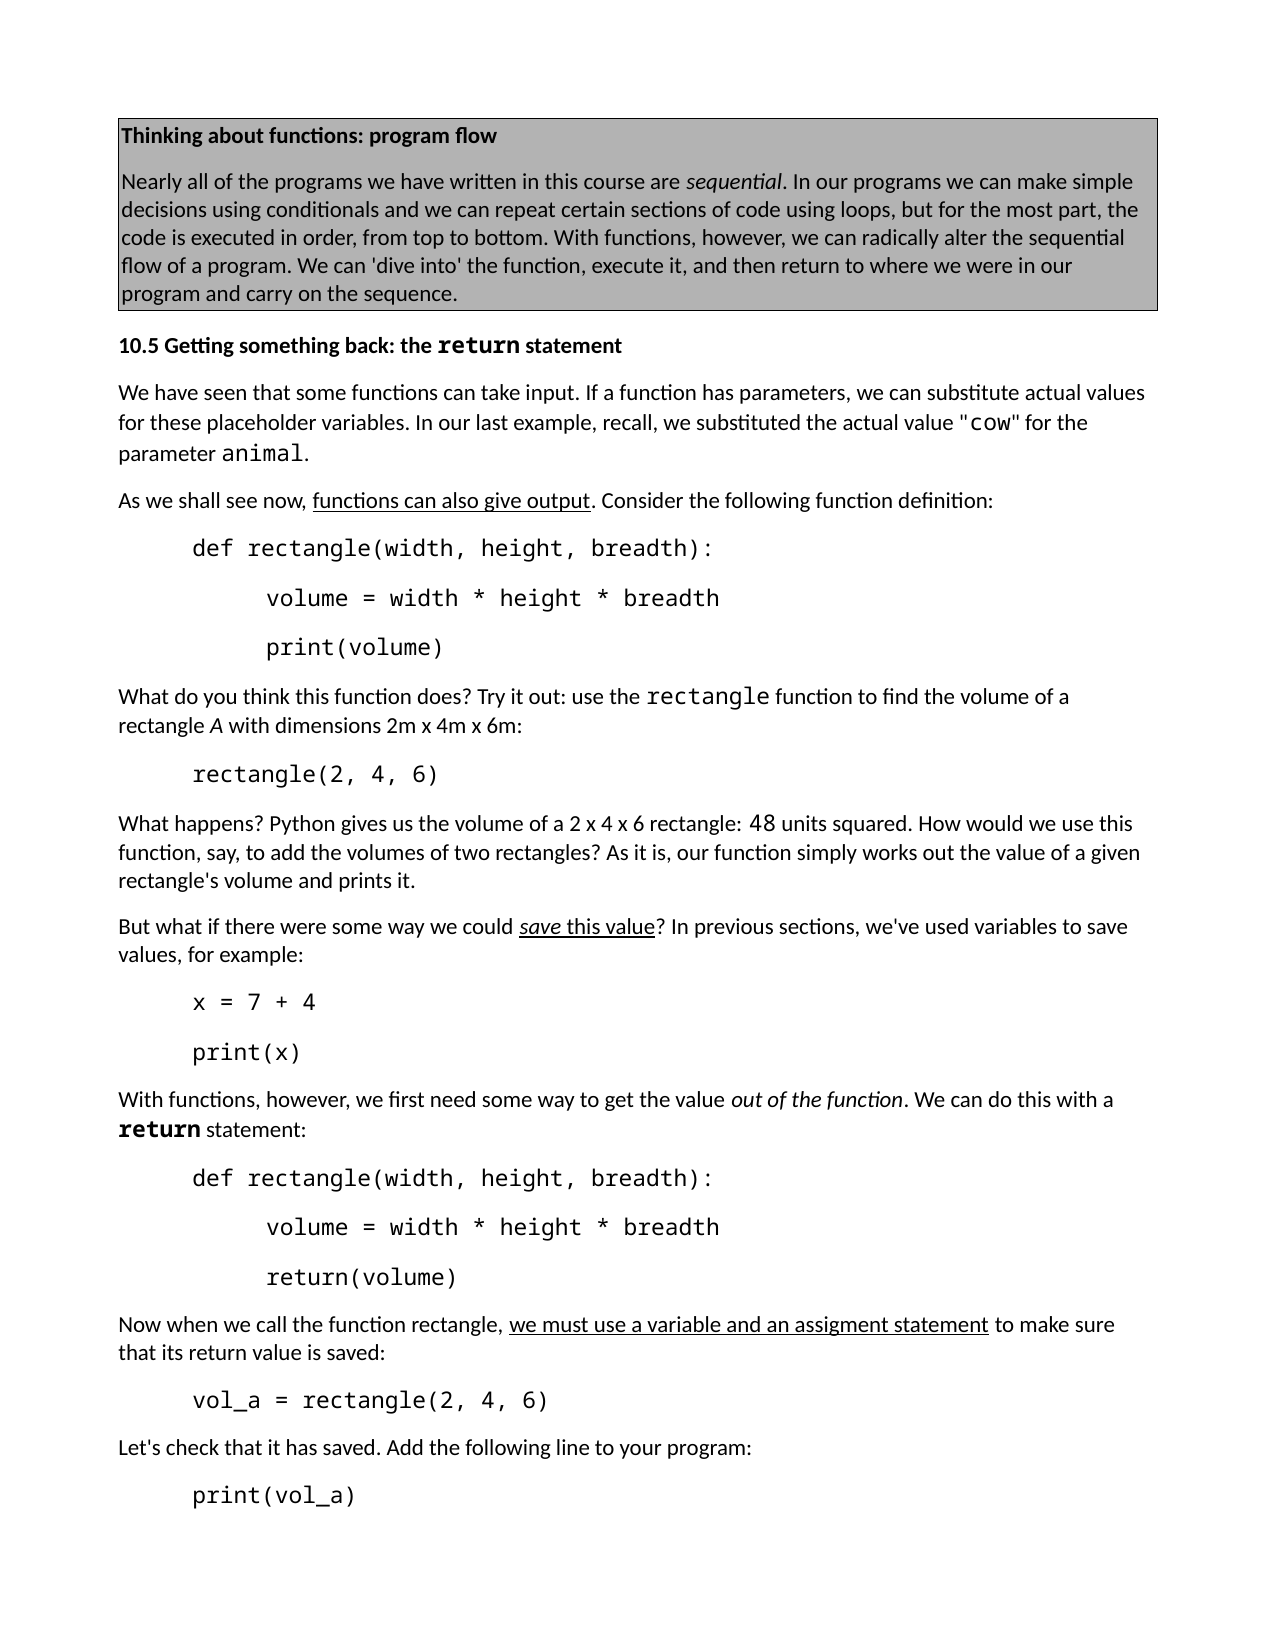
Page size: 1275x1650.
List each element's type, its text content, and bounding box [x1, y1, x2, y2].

text def rectangle(width, height, breadth): [118, 1162, 1157, 1193]
text Nearly all of the programs we have written in this course are sequential. In our programs we can make simple decisions using conditionals and we can repeat certain sections of code using loops, but for the most part, the code is executed in order, from top to bottom. With functions, however, we can radically alter the sequential flow of a program. We can 'dive into' the function, execute it, and then return to where we were in our program and carry on the sequence. [119, 164, 1157, 310]
text def rectangle(width, height, breadth): [118, 532, 1157, 564]
text print(x) [118, 1035, 1157, 1067]
text Now when we call the function rectangle, we must use a variable and an assigment statement to make sure that its return value is saved: [118, 1310, 1157, 1366]
text But what if there were some way we could save this value? In previous sections, we've used variables to save values, for example: [118, 912, 1157, 968]
text x = 7 + 4 [118, 986, 1157, 1017]
text With functions, however, we first need some way to get the value out of the function. We can do this with a return statement: [118, 1085, 1157, 1144]
text print(volume) [118, 631, 1157, 662]
text rectangle(2, 4, 6) [118, 757, 1157, 789]
text print(vol_a) [118, 1479, 1157, 1510]
text vol_a = rectangle(2, 4, 6) [118, 1384, 1157, 1415]
text We have seen that some functions can take input. If a function has parameters, we can substitute actual values for these placeholder variables. In our last example, recall, we substituted the actual value "cow" for the parameter animal. [118, 378, 1157, 468]
text What do you think this function does? Try it out: use the rectangle function to find the volume of a rectangle A with dimensions 2m x 4m x 6m: [118, 680, 1157, 739]
text What happens? Python gives us the volume of a 2 x 4 x 6 rectangle: 48 units squared. How would we use this function, say, to add the volumes of two rectangles? As it is, our function simply works out the value of a given rectangle's volume and prints it. [118, 807, 1157, 894]
text Thinking about functions: program flow [119, 119, 1157, 149]
text volume = width * height * breadth [118, 582, 1157, 613]
text As we shall see now, functions can also give output. Consider the following function definition: [118, 486, 1157, 514]
text volume = width * height * breadth [118, 1211, 1157, 1242]
text 10.5 Getting something back: the return statement [118, 328, 1157, 360]
text return(volume) [118, 1261, 1157, 1292]
text Let's check that it has saved. Add the following line to your program: [118, 1433, 1157, 1461]
